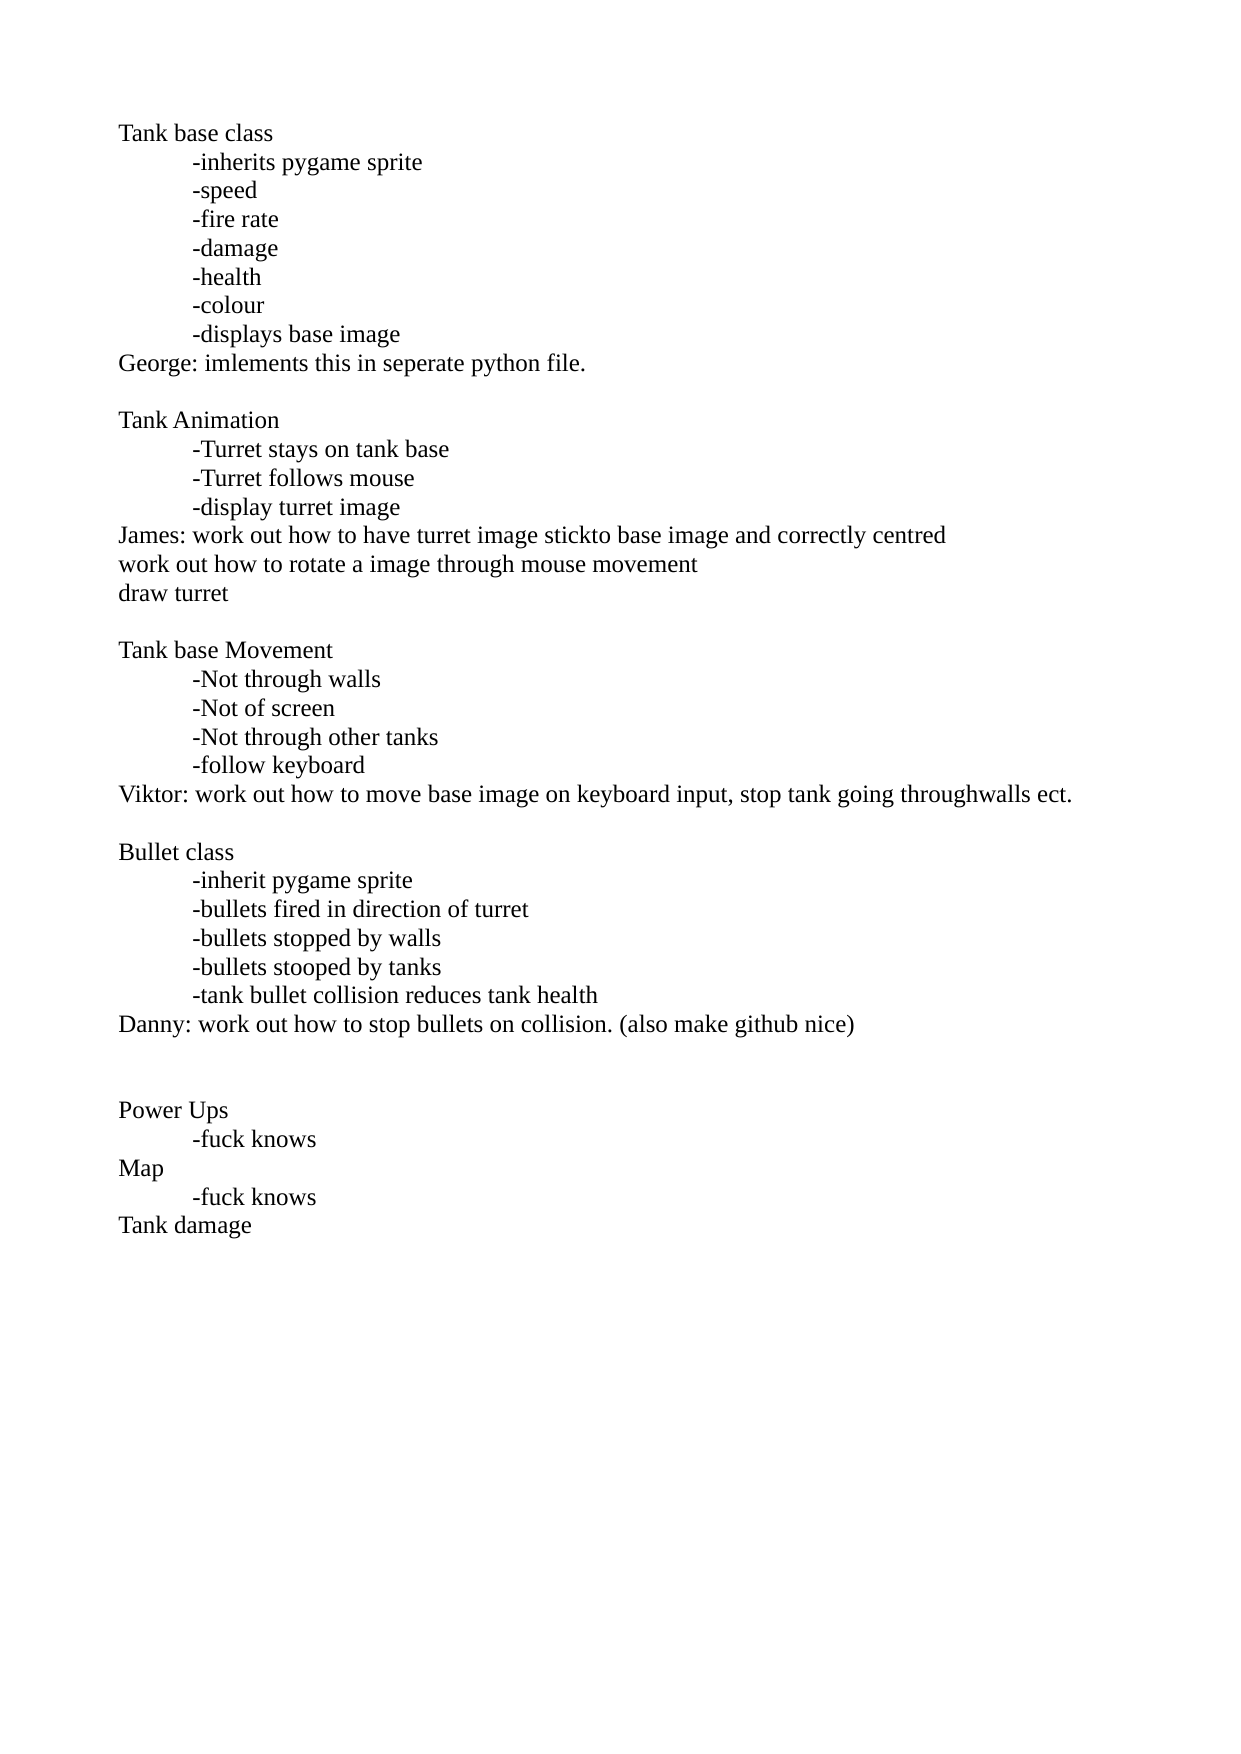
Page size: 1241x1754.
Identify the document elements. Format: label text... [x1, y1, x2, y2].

text -displays base image [118, 319, 1122, 348]
text Tank base class [118, 118, 1122, 147]
text -damage [118, 233, 1122, 262]
text Tank base Movement [118, 636, 1122, 664]
text -fuck knows [118, 1182, 1122, 1211]
text -Not through other tanks [118, 722, 1122, 751]
text Danny: work out how to stop bullets on collision. (also make github nice) [118, 1009, 1122, 1038]
text -Not of screen [118, 693, 1122, 722]
text -fuck knows [118, 1124, 1122, 1153]
text work out how to rotate a image through mouse movement [118, 549, 1122, 578]
text -bullets fired in direction of turret [118, 894, 1122, 923]
text -inherits pygame sprite [118, 147, 1122, 176]
text -follow keyboard [118, 751, 1122, 779]
text -inherit pygame sprite [118, 866, 1122, 894]
text -bullets stooped by tanks [118, 952, 1122, 981]
text -speed [118, 176, 1122, 204]
text draw turret [118, 578, 1122, 607]
text Tank damage [118, 1211, 1122, 1239]
text -fire rate [118, 204, 1122, 233]
text -Not through walls [118, 664, 1122, 693]
text Viktor: work out how to move base image on keyboard input, stop tank going throughwalls ect. [118, 779, 1122, 808]
text -display turret image [118, 492, 1122, 521]
text James: work out how to have turret image stickto base image and correctly centred [118, 521, 1122, 549]
text Bullet class [118, 837, 1122, 866]
text Power Ups [118, 1096, 1122, 1124]
text -health [118, 262, 1122, 291]
text -Turret stays on tank base [118, 434, 1122, 463]
text -bullets stopped by walls [118, 923, 1122, 952]
text George: imlements this in seperate python file. [118, 348, 1122, 377]
text -tank bullet collision reduces tank health [118, 981, 1122, 1009]
text -colour [118, 291, 1122, 319]
text Map [118, 1153, 1122, 1182]
text Tank Animation [118, 406, 1122, 434]
text -Turret follows mouse [118, 463, 1122, 492]
